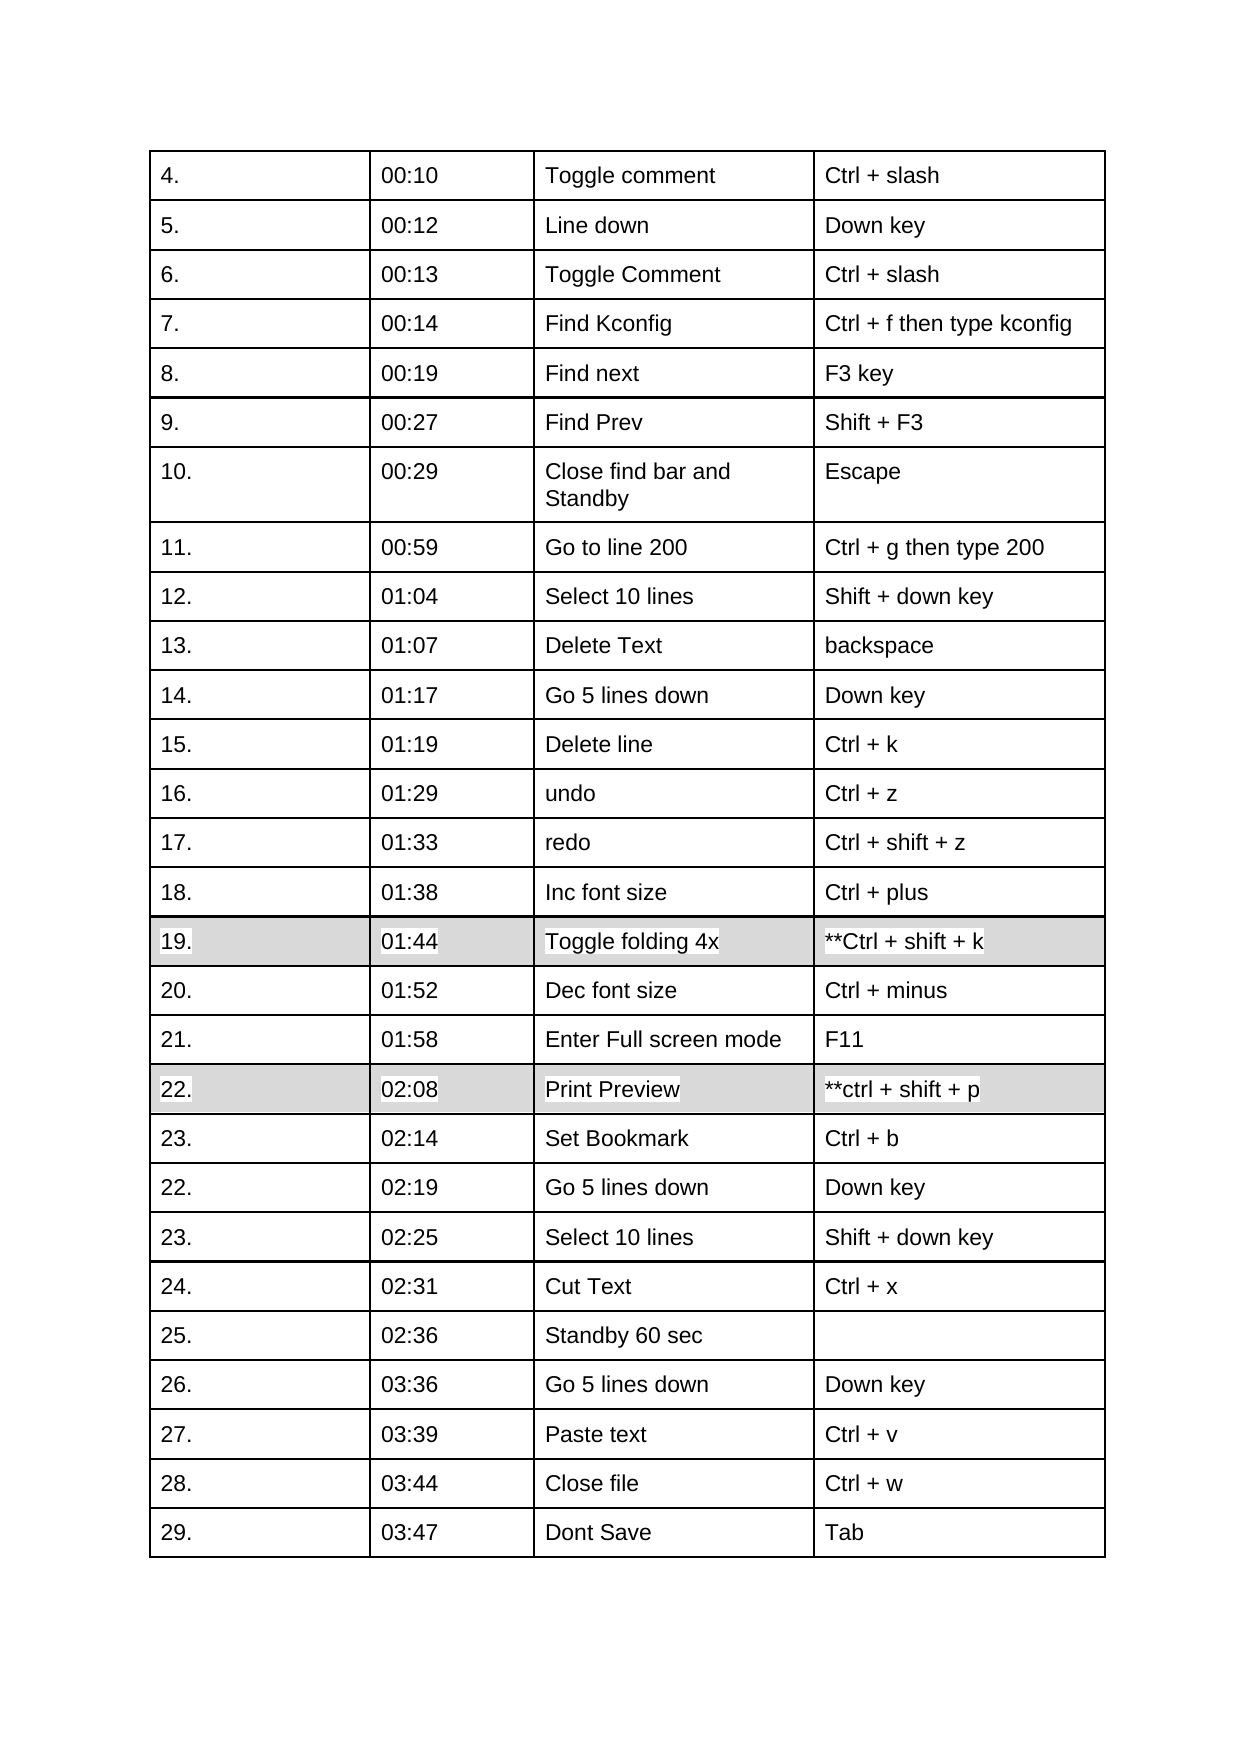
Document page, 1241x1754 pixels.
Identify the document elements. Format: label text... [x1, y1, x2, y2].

table_cell Dont Save [535, 1509, 813, 1556]
table_cell Dec font size [535, 967, 813, 1014]
table_cell 01:19 [371, 720, 533, 768]
table_cell 10. [151, 448, 369, 521]
table_cell redo [535, 819, 813, 866]
table_cell 25. [151, 1312, 369, 1359]
table_cell F3 key [815, 349, 1104, 396]
table_cell Set Bookmark [535, 1115, 813, 1162]
table_cell 03:47 [371, 1509, 533, 1556]
table_cell 11. [151, 523, 369, 571]
table_cell Close file [535, 1460, 813, 1507]
table_cell 00:14 [371, 300, 533, 347]
table_cell 03:39 [371, 1410, 533, 1457]
table_cell 5. [151, 201, 369, 248]
table_cell 02:36 [371, 1312, 533, 1359]
table_cell 01:52 [371, 967, 533, 1014]
table_cell Shift + down key [815, 1213, 1104, 1260]
table_cell 26. [151, 1361, 369, 1408]
table_cell 12. [151, 573, 369, 620]
table_cell 28. [151, 1460, 369, 1507]
table_cell Cut Text [535, 1263, 813, 1309]
table_cell Toggle comment [535, 152, 813, 199]
table_cell 01:29 [371, 770, 533, 817]
table_cell F11 [815, 1016, 1104, 1063]
table_cell 01:17 [371, 671, 533, 718]
table_cell Ctrl + k [815, 720, 1104, 768]
table_cell 01:38 [371, 868, 533, 915]
table_cell 00:19 [371, 349, 533, 396]
table_cell Delete Text [535, 622, 813, 669]
table_cell 22. [151, 1065, 369, 1112]
table_cell 00:27 [371, 399, 533, 446]
table_cell 22. [151, 1164, 369, 1211]
table_cell Line down [535, 201, 813, 248]
table_cell Shift + down key [815, 573, 1104, 620]
table_cell Standby 60 sec [535, 1312, 813, 1359]
table_cell 02:25 [371, 1213, 533, 1260]
table_cell 02:19 [371, 1164, 533, 1211]
table_cell 19. [151, 918, 369, 965]
table_cell Delete line [535, 720, 813, 768]
table_cell 15. [151, 720, 369, 768]
table_cell Tab [815, 1509, 1104, 1556]
table_cell 01:07 [371, 622, 533, 669]
table_cell backspace [815, 622, 1104, 669]
table_cell 14. [151, 671, 369, 718]
table_cell 01:04 [371, 573, 533, 620]
table_cell Find next [535, 349, 813, 396]
table_cell [815, 1312, 1104, 1359]
table_cell Ctrl + b [815, 1115, 1104, 1162]
table_cell 23. [151, 1213, 369, 1260]
table_cell Print Preview [535, 1065, 813, 1112]
table_cell Ctrl + plus [815, 868, 1104, 915]
table_cell Down key [815, 1164, 1104, 1211]
table_cell Ctrl + v [815, 1410, 1104, 1457]
table_cell Down key [815, 1361, 1104, 1408]
table_cell Ctrl + f then type kconfig [815, 300, 1104, 347]
table_cell 01:33 [371, 819, 533, 866]
table_cell Ctrl + slash [815, 251, 1104, 298]
table_cell Inc font size [535, 868, 813, 915]
table_cell Shift + F3 [815, 399, 1104, 446]
table_cell Find Kconfig [535, 300, 813, 347]
table_cell Ctrl + w [815, 1460, 1104, 1507]
table_cell Down key [815, 201, 1104, 248]
table_cell 24. [151, 1263, 369, 1309]
table_cell Find Prev [535, 399, 813, 446]
table_cell 00:12 [371, 201, 533, 248]
table_cell **ctrl + shift + p [815, 1065, 1104, 1112]
table_cell 29. [151, 1509, 369, 1556]
table_cell Ctrl + shift + z [815, 819, 1104, 866]
table_cell 03:36 [371, 1361, 533, 1408]
table_cell 03:44 [371, 1460, 533, 1507]
table_cell 6. [151, 251, 369, 298]
table_cell Ctrl + z [815, 770, 1104, 817]
table_cell 8. [151, 349, 369, 396]
table_cell Toggle folding 4x [535, 918, 813, 965]
table_cell Go 5 lines down [535, 671, 813, 718]
table_cell 21. [151, 1016, 369, 1063]
table_cell 23. [151, 1115, 369, 1162]
table_cell Ctrl + slash [815, 152, 1104, 199]
table_cell 00:10 [371, 152, 533, 199]
table_cell Go to line 200 [535, 523, 813, 571]
table_cell undo [535, 770, 813, 817]
table_cell 18. [151, 868, 369, 915]
table_cell Enter Full screen mode [535, 1016, 813, 1063]
table_cell 17. [151, 819, 369, 866]
table_cell 00:13 [371, 251, 533, 298]
table_cell 9. [151, 399, 369, 446]
table_cell 02:08 [371, 1065, 533, 1112]
table_cell Go 5 lines down [535, 1361, 813, 1408]
table_cell Toggle Comment [535, 251, 813, 298]
table_cell Select 10 lines [535, 573, 813, 620]
table_cell 01:58 [371, 1016, 533, 1063]
table_cell 4. [151, 152, 369, 199]
table_cell 13. [151, 622, 369, 669]
table_cell 20. [151, 967, 369, 1014]
table_cell Close find bar and Standby [535, 448, 813, 521]
table_cell Paste text [535, 1410, 813, 1457]
table_cell 00:29 [371, 448, 533, 521]
table_cell **Ctrl + shift + k [815, 918, 1104, 965]
table_cell 00:59 [371, 523, 533, 571]
table_cell Ctrl + g then type 200 [815, 523, 1104, 571]
table_cell Ctrl + minus [815, 967, 1104, 1014]
table_cell 02:31 [371, 1263, 533, 1309]
table_cell Select 10 lines [535, 1213, 813, 1260]
table_cell Go 5 lines down [535, 1164, 813, 1211]
table_cell Escape [815, 448, 1104, 521]
table_cell Down key [815, 671, 1104, 718]
table_cell Ctrl + x [815, 1263, 1104, 1309]
table_cell 7. [151, 300, 369, 347]
table_cell 01:44 [371, 918, 533, 965]
table_cell 27. [151, 1410, 369, 1457]
table_cell 02:14 [371, 1115, 533, 1162]
table_cell 16. [151, 770, 369, 817]
